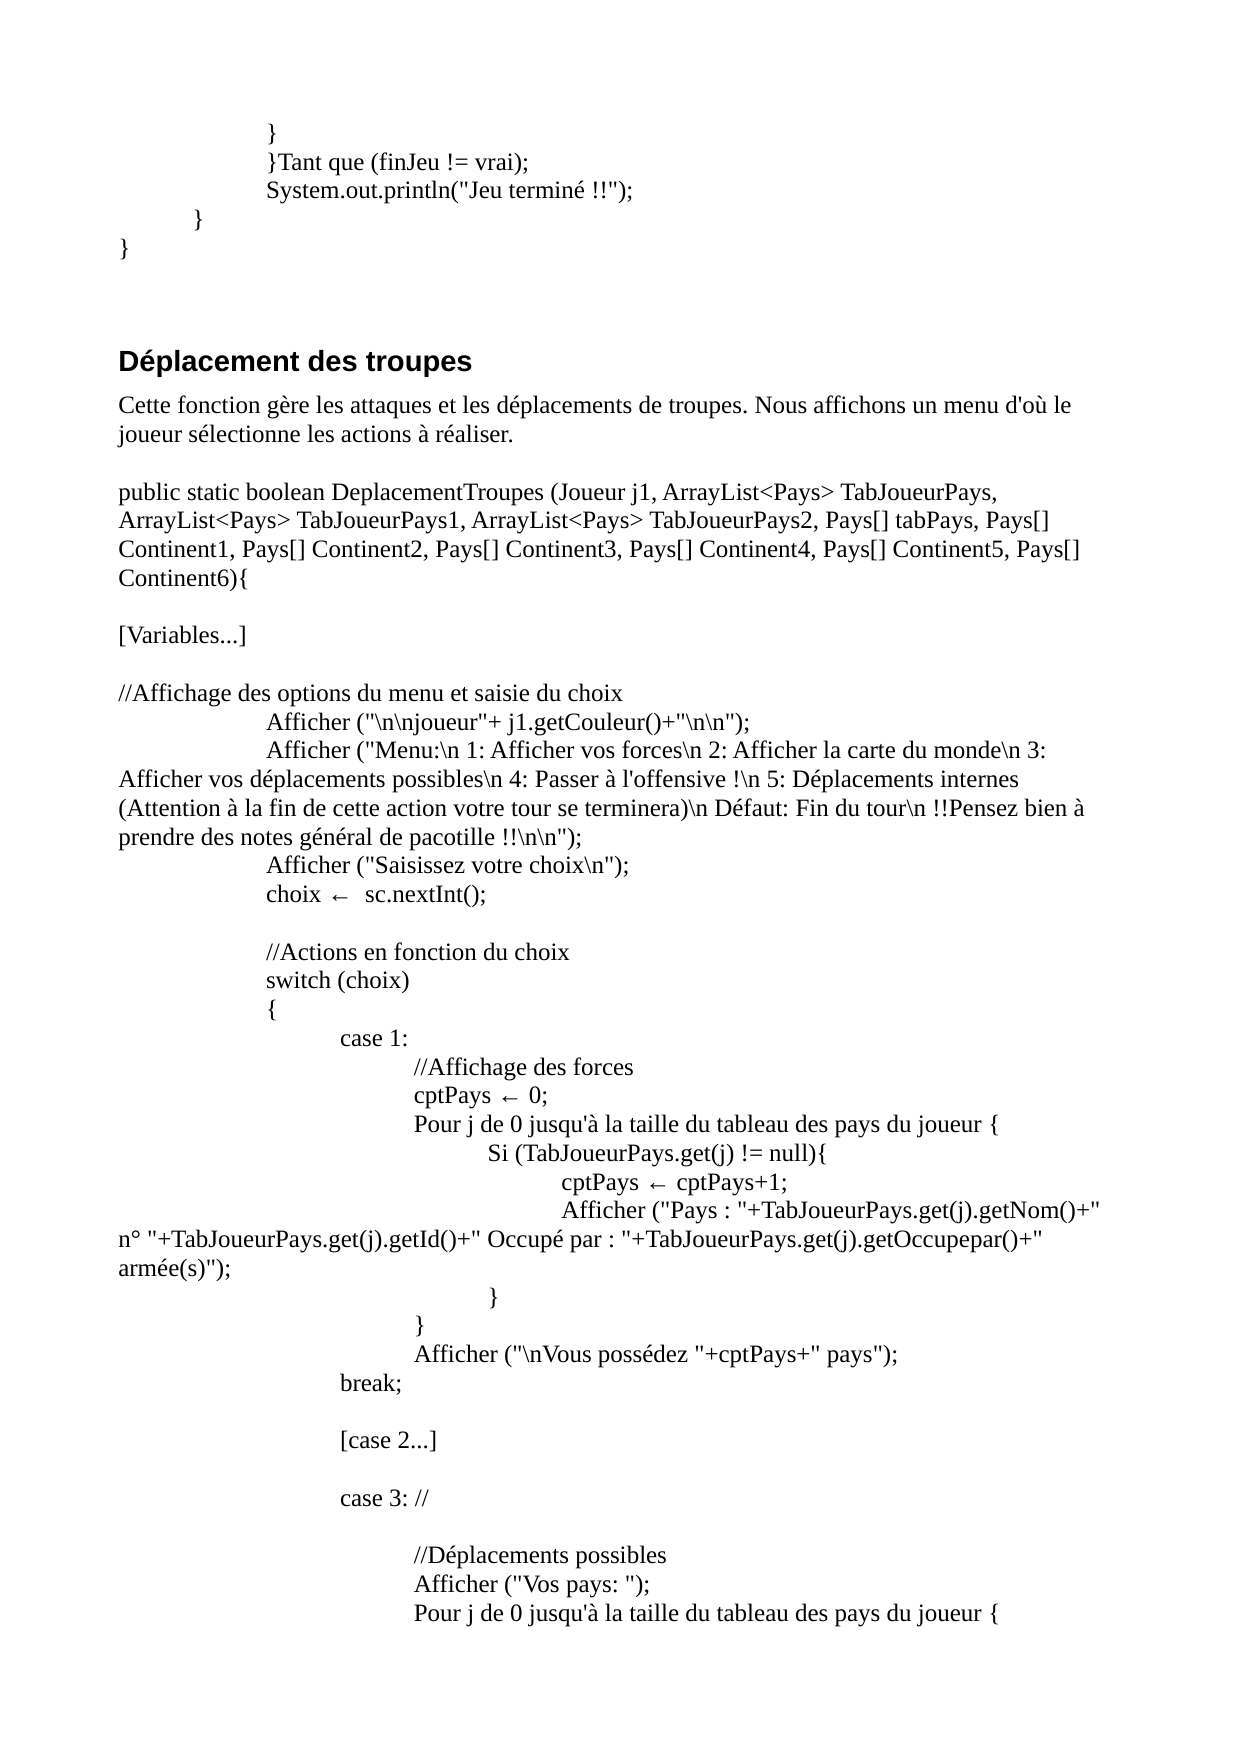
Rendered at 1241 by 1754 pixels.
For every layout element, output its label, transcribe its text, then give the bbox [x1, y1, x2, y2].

text [Variables...] [118, 620, 1122, 649]
text } }Tant que (finJeu != vrai); System.out.println("Jeu terminé !!"); } } [118, 118, 1122, 262]
text //Affichage des options du menu et saisie du choix Afficher ("\n\njoueur"+ j1.getCouleur()+"\n\n"); Afficher ("Menu:\n 1: Afficher vos forces\n 2: Afficher la carte du monde\n 3: Afficher vos déplacements possibles\n 4: Passer à l'offensive !\n 5: Déplacements internes (Attention à la fin de cette action votre tour se terminera)\n Défaut: Fin du tour\n !!Pensez bien à prendre des notes général de pacotille !!\n\n"); Afficher ("Saisissez votre choix\n"); choix ← sc.nextInt(); //Actions en fonction du choix switch (choix) { case 1: //Affichage des forces cptPays ← 0; Pour j de 0 jusqu'à la taille du tableau des pays du joueur { Si (TabJoueurPays.get(j) != null){ cptPays ← cptPays+1; Afficher ("Pays : "+TabJoueurPays.get(j).getNom()+" n° "+TabJoueurPays.get(j).getId()+" Occupé par : "+TabJoueurPays.get(j).getOccupepar()+" armée(s)"); } } Afficher ("\nVous possédez "+cptPays+" pays"); break; [case 2...] [118, 678, 1122, 1454]
text public static boolean DeplacementTroupes (Joueur j1, ArrayList<Pays> TabJoueurPays, ArrayList<Pays> TabJoueurPays1, ArrayList<Pays> TabJoueurPays2, Pays[] tabPays, Pays[] Continent1, Pays[] Continent2, Pays[] Continent3, Pays[] Continent4, Pays[] Continent5, Pays[] Continent6){ [118, 477, 1122, 592]
text case 3: // [118, 1483, 1122, 1512]
text //Déplacements possibles Afficher ("Vos pays: "); Pour j de 0 jusqu'à la taille du tableau des pays du joueur { [118, 1512, 1122, 1627]
subtitle Déplacement des troupes [118, 344, 1122, 378]
text Cette fonction gère les attaques et les déplacements de troupes. Nous affichons un menu d'où le joueur sélectionne les actions à réaliser. [118, 390, 1122, 448]
